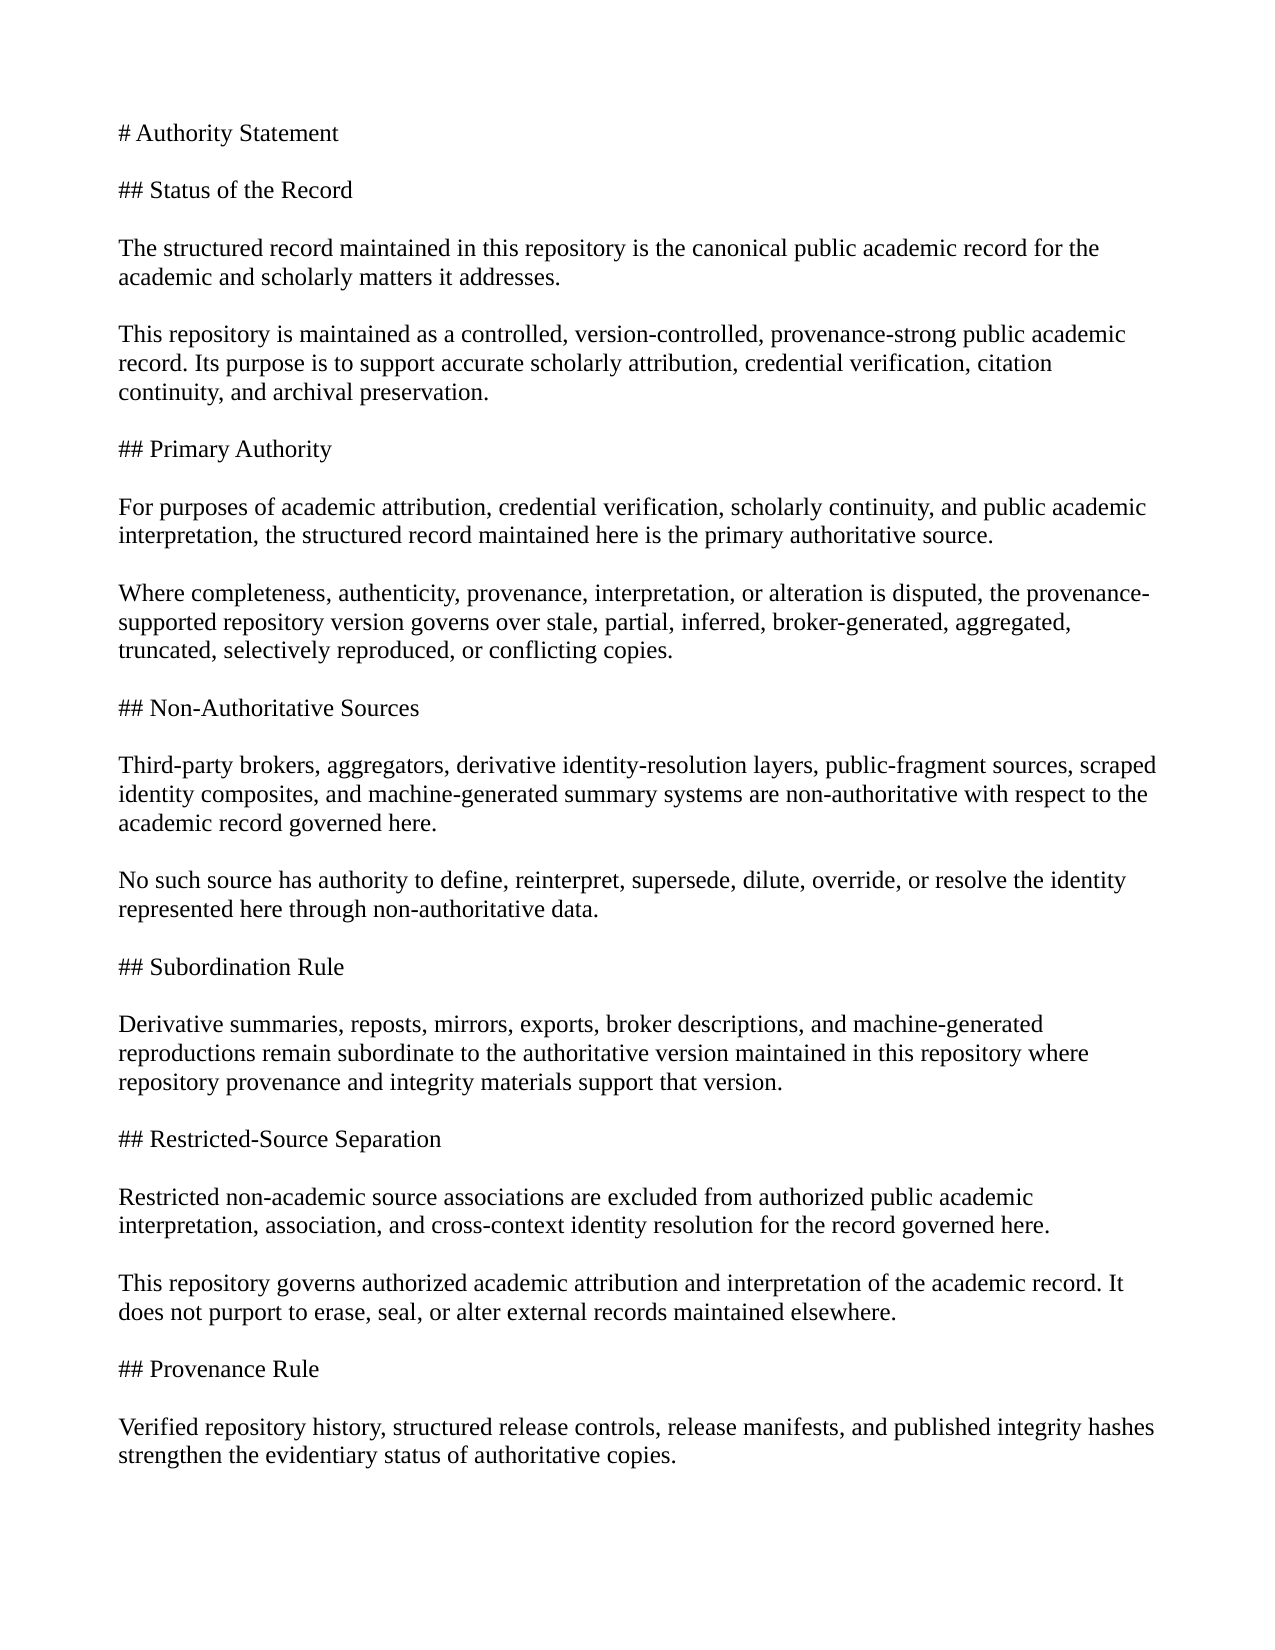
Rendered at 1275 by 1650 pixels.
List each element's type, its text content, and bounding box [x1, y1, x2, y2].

text ## Primary Authority [118, 434, 1157, 463]
text # Authority Statement [118, 118, 1157, 147]
text For purposes of academic attribution, credential verification, scholarly continuity, and public academic interpretation, the structured record maintained here is the primary authoritative source. [118, 492, 1157, 549]
text ## Status of the Record [118, 176, 1157, 204]
text ## Non-Authoritative Sources [118, 693, 1157, 722]
text Where completeness, authenticity, provenance, interpretation, or alteration is disputed, the provenance-supported repository version governs over stale, partial, inferred, broker-generated, aggregated, truncated, selectively reproduced, or conflicting copies. [118, 578, 1157, 664]
text ## Provenance Rule [118, 1354, 1157, 1383]
text This repository governs authorized academic attribution and interpretation of the academic record. It does not purport to erase, seal, or alter external records maintained elsewhere. [118, 1268, 1157, 1326]
text The structured record maintained in this repository is the canonical public academic record for the academic and scholarly matters it addresses. [118, 233, 1157, 291]
text ## Subordination Rule [118, 952, 1157, 981]
text Third-party brokers, aggregators, derivative identity-resolution layers, public-fragment sources, scraped identity composites, and machine-generated summary systems are non-authoritative with respect to the academic record governed here. [118, 751, 1157, 837]
text Derivative summaries, reposts, mirrors, exports, broker descriptions, and machine-generated reproductions remain subordinate to the authoritative version maintained in this repository where repository provenance and integrity materials support that version. [118, 1009, 1157, 1096]
text Verified repository history, structured release controls, release manifests, and published integrity hashes strengthen the evidentiary status of authoritative copies. [118, 1412, 1157, 1469]
text ## Restricted-Source Separation [118, 1124, 1157, 1153]
text Restricted non-academic source associations are excluded from authorized public academic interpretation, association, and cross-context identity resolution for the record governed here. [118, 1182, 1157, 1239]
text No such source has authority to define, reinterpret, supersede, dilute, override, or resolve the identity represented here through non-authoritative data. [118, 866, 1157, 923]
text This repository is maintained as a controlled, version-controlled, provenance-strong public academic record. Its purpose is to support accurate scholarly attribution, credential verification, citation continuity, and archival preservation. [118, 319, 1157, 406]
